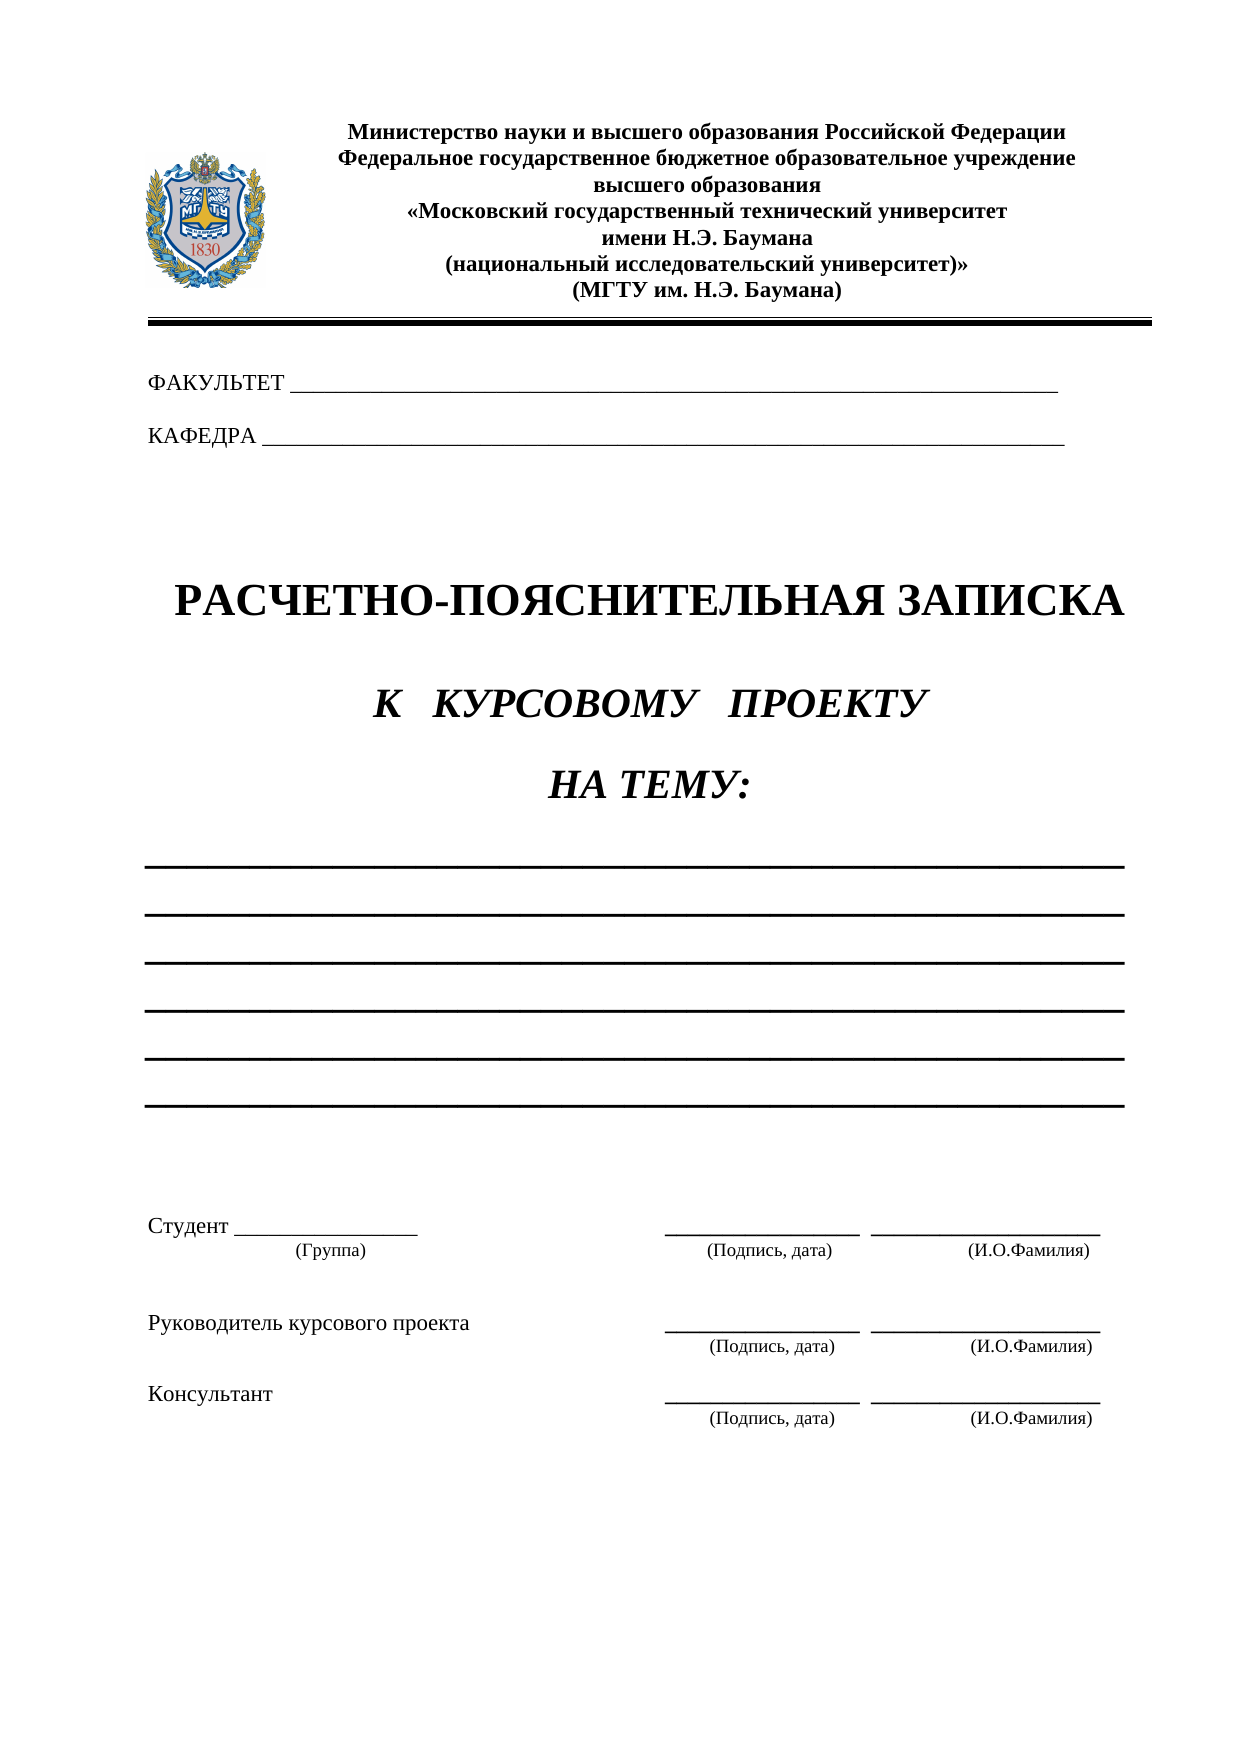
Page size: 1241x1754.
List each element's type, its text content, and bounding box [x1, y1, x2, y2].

text РАСЧЕТНО-ПОЯСНИТЕЛЬНАЯ ЗАПИСКА [148, 573, 1152, 626]
text К КУРСОВОМУ ПРОЕКТУ [148, 678, 1152, 726]
picture [145, 152, 266, 289]
text _______________________________________________ [148, 968, 1152, 1016]
text (Подпись, дата) (И.О.Фамилия) [148, 1407, 1093, 1428]
text Консультант _________________ ____________________ [148, 1381, 1152, 1407]
text _______________________________________________ [148, 824, 1152, 872]
text _______________________________________________ [148, 1016, 1152, 1064]
text КАФЕДРА ______________________________________________________________________ [148, 422, 1152, 448]
text (Группа) (Подпись, дата) (И.О.Фамилия) [222, 1239, 1093, 1260]
text (Подпись, дата) (И.О.Фамилия) [148, 1335, 1093, 1356]
text Студент ________________ _________________ ____________________ [148, 1212, 1152, 1239]
text Руководитель курсового проекта _________________ ____________________ [148, 1308, 1152, 1335]
text _______________________________________________ [148, 920, 1152, 968]
text НА ТЕМУ: [148, 760, 1152, 808]
table_header Министерство науки и высшего образования Российской Федерации Федеральное государственное бюджетное образовательное учреждение высшего образования «Московский государственный технический университет имени Н.Э. Баумана (национальный исследовательский университет)» (МГТУ им. Н.Э. Баумана) [281, 118, 1133, 303]
table_header [136, 118, 281, 303]
text _______________________________________________ [148, 1064, 1152, 1112]
text _______________________________________________ [148, 872, 1152, 920]
text ФАКУЛЬТЕТ ___________________________________________________________________ [148, 369, 1152, 396]
